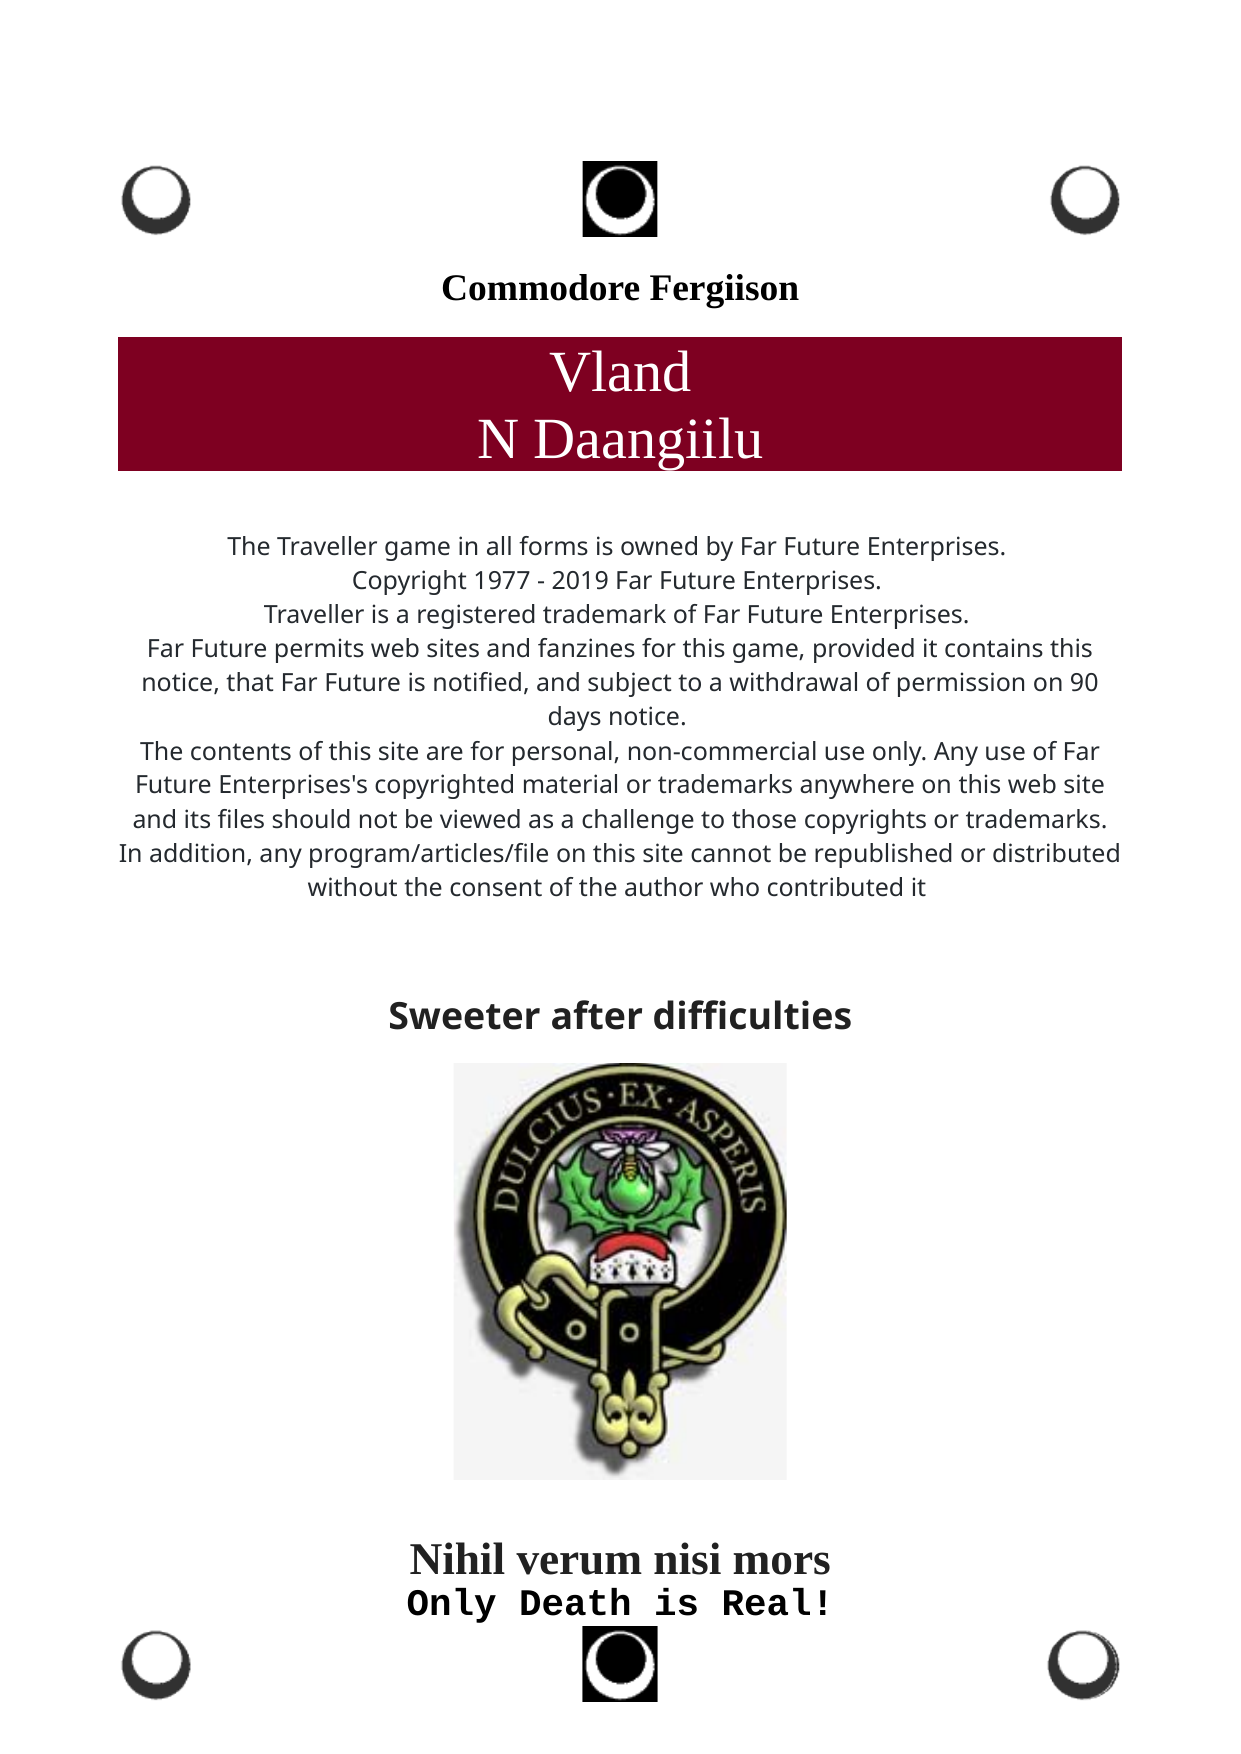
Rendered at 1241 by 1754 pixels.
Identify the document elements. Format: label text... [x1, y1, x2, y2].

picture [118, 1626, 194, 1702]
text Only Death is Real! [118, 1584, 1122, 1627]
picture [118, 161, 194, 237]
text Vland [118, 337, 1122, 404]
text Traveller is a registered trademark of Far Future Enterprises. [118, 597, 1122, 631]
text Commodore Fergiison [118, 265, 1122, 308]
picture [1047, 161, 1123, 237]
text Nihil verum nisi mors [118, 1532, 1122, 1584]
picture [453, 1063, 787, 1480]
picture [1044, 1626, 1123, 1702]
picture [582, 161, 658, 237]
picture [582, 1626, 658, 1702]
text Far Future permits web sites and fanzines for this game, provided it contains this notice, that Far Future is notified, and subject to a withdrawal of permission on 90 days notice. [118, 631, 1122, 733]
text N Daangiilu [118, 404, 1122, 471]
text The contents of this site are for personal, non-commercial use only. Any use of Far Future Enterprises's copyrighted material or trademarks anywhere on this web site and its files should not be viewed as a challenge to those copyrights or trademarks. In addition, any program/articles/file on this site cannot be republished or distributed without the consent of the author who contributed it [118, 733, 1122, 903]
text Copyright 1977 - 2019 Far Future Enterprises. [118, 563, 1122, 597]
text The Traveller game in all forms is owned by Far Future Enterprises. [118, 529, 1122, 563]
text Sweeter after difficulties [118, 990, 1122, 1041]
